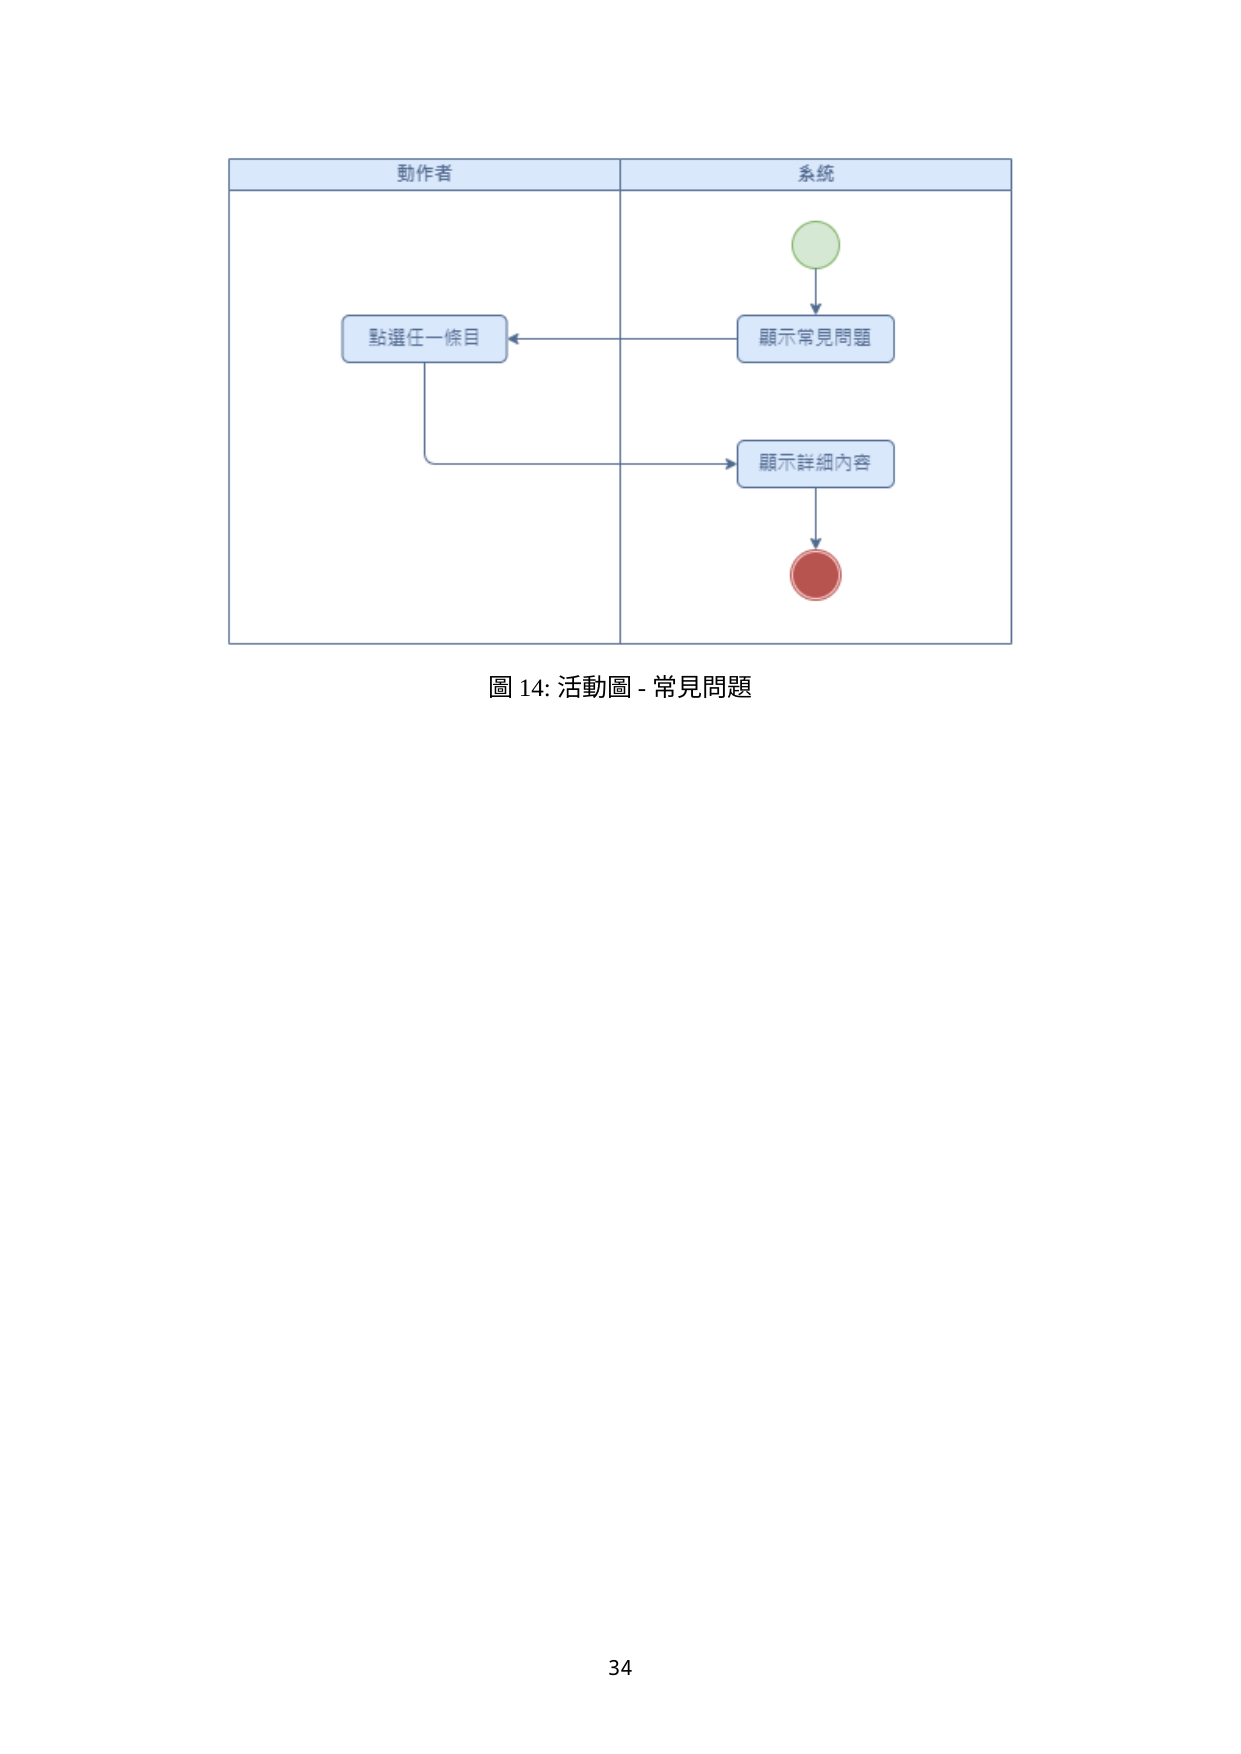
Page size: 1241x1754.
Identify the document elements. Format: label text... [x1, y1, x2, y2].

text 圖 14: 活動圖 - 常見問題 [216, 659, 1024, 704]
picture [216, 146, 1024, 659]
